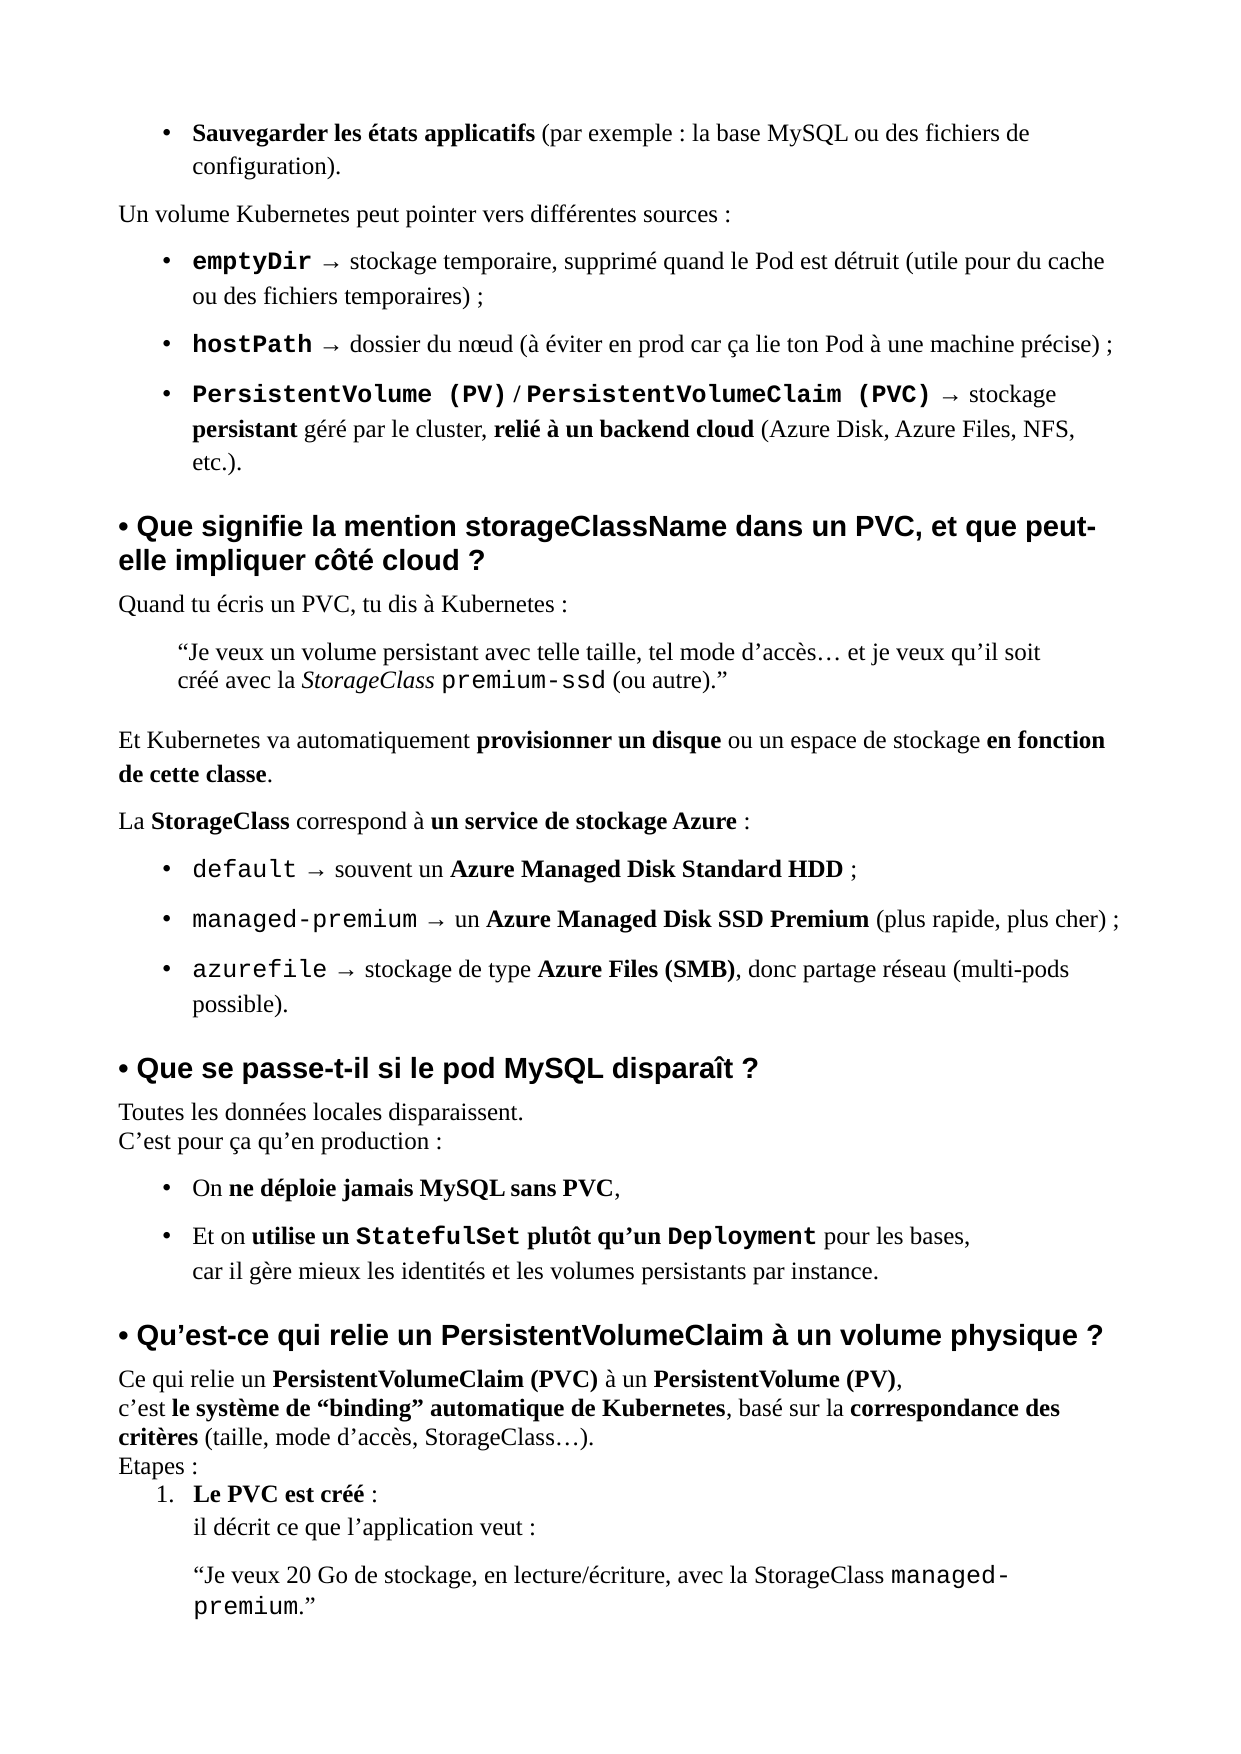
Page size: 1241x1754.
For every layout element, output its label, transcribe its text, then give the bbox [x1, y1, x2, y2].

text Toutes les données locales disparaissent. [118, 1097, 1122, 1126]
text Etapes : [118, 1451, 1122, 1479]
list Et on utilise un StatefulSet plutôt qu’un Deployment pour les bases, car il gère mieux les identités et les volumes persistants par instance. [162, 1221, 1122, 1285]
list azurefile → stockage de type Azure Files (SMB), donc partage réseau (multi-pods possible). [162, 954, 1122, 1018]
text “Je veux un volume persistant avec telle taille, tel mode d’accès… et je veux qu’il soit créé avec la StorageClass premium-ssd (ou autre).” [177, 637, 1063, 696]
list PersistentVolume (PV) / PersistentVolumeClaim (PVC) → stockage persistant géré par le cluster, relié à un backend cloud (Azure Disk, Azure Files, NFS, etc.). [162, 379, 1122, 476]
list Sauvegarder les états applicatifs (par exemple : la base MySQL ou des fichiers de configuration). [162, 118, 1122, 180]
subtitle • Que se passe-t-il si le pod MySQL disparaît ? [118, 1051, 1122, 1085]
list default → souvent un Azure Managed Disk Standard HDD ; [162, 854, 1122, 885]
text Ce qui relie un PersistentVolumeClaim (PVC) à un PersistentVolume (PV), c’est le système de “binding” automatique de Kubernetes, basé sur la correspondance des critères (taille, mode d’accès, StorageClass…). [118, 1364, 1122, 1451]
subtitle • Que signifie la mention storageClassName dans un PVC, et que peut-elle impliquer côté cloud ? [118, 509, 1122, 576]
subtitle • Qu’est-ce qui relie un PersistentVolumeClaim à un volume physique ? [118, 1318, 1122, 1352]
text La StorageClass correspond à un service de stockage Azure : [118, 806, 1122, 835]
list hostPath → dossier du nœud (à éviter en prod car ça lie ton Pod à une machine précise) ; [162, 329, 1122, 360]
list “Je veux 20 Go de stockage, en lecture/écriture, avec la StorageClass managed-premium.” [156, 1560, 1122, 1622]
list On ne déploie jamais MySQL sans PVC, [162, 1173, 1122, 1202]
text Quand tu écris un PVC, tu dis à Kubernetes : [118, 589, 1122, 618]
list managed-premium → un Azure Managed Disk SSD Premium (plus rapide, plus cher) ; [162, 904, 1122, 935]
text C’est pour ça qu’en production : [118, 1126, 1122, 1155]
list emptyDir → stockage temporaire, supprimé quand le Pod est détruit (utile pour du cache ou des fichiers temporaires) ; [162, 246, 1122, 310]
list Le PVC est créé : il décrit ce que l’application veut : [156, 1479, 1122, 1541]
text Un volume Kubernetes peut pointer vers différentes sources : [118, 199, 1122, 227]
text Et Kubernetes va automatiquement provisionner un disque ou un espace de stockage en fonction de cette classe. [118, 726, 1122, 787]
